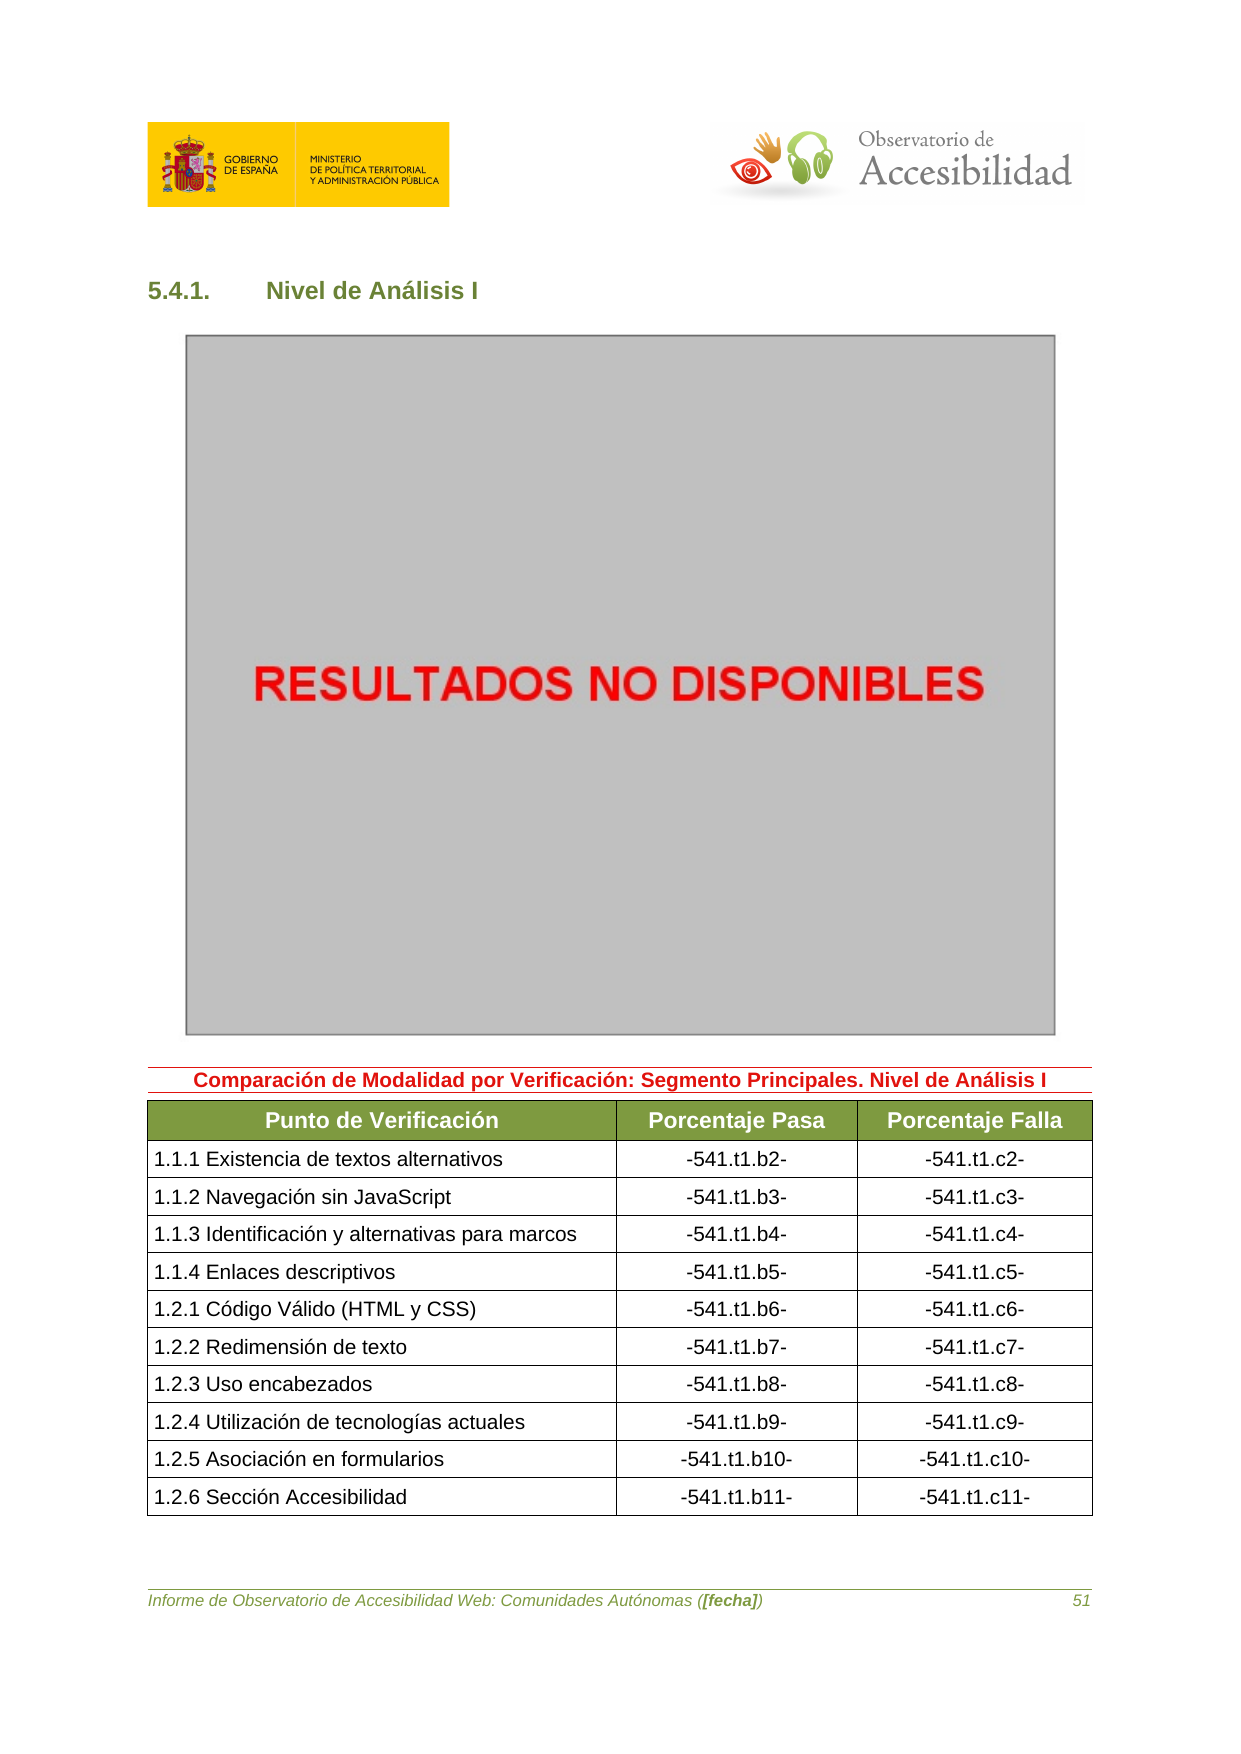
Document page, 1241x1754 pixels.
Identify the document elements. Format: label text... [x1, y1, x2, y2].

table_cell 1.2.1 Código Válido (HTML y CSS) [148, 1291, 616, 1327]
table_cell 1.1.4 Enlaces descriptivos [148, 1253, 616, 1290]
table_cell 1.2.2 Redimensión de texto [148, 1328, 616, 1365]
table_cell -541.t1.b11- [617, 1478, 857, 1515]
table_cell -541.t1.c4- [858, 1216, 1092, 1252]
table_header Punto de Verificación [148, 1101, 616, 1140]
text Comparación de Modalidad por Verificación: Segmento Principales. Nivel de Análisis I [148, 1068, 1092, 1092]
table_cell -541.t1.c6- [858, 1291, 1092, 1327]
table_cell -541.t1.c3- [858, 1178, 1092, 1215]
table_cell 1.1.1 Existencia de textos alternativos [148, 1141, 616, 1177]
table_cell -541.t1.c5- [858, 1253, 1092, 1290]
table_cell -541.t1.c8- [858, 1366, 1092, 1402]
table_cell -541.t1.c10- [858, 1441, 1092, 1477]
table_header Porcentaje Falla [858, 1101, 1092, 1140]
table_header Porcentaje Pasa [617, 1101, 857, 1140]
table_cell -541.t1.b10- [617, 1441, 857, 1477]
list Nivel de Análisis I [148, 276, 1092, 304]
table_cell -541.t1.b2- [617, 1141, 857, 1177]
table_cell -541.t1.b6- [617, 1291, 857, 1327]
table_cell -541.t1.b4- [617, 1216, 857, 1252]
table_cell -541.t1.c11- [858, 1478, 1092, 1515]
table_cell -541.t1.c7- [858, 1328, 1092, 1365]
table_cell -541.t1.b3- [617, 1178, 857, 1215]
table_cell 1.2.5 Asociación en formularios [148, 1441, 616, 1477]
table_cell -541.t1.b5- [617, 1253, 857, 1290]
table_cell 1.2.6 Sección Accesibilidad [148, 1478, 616, 1515]
table_cell -541.t1.c9- [858, 1403, 1092, 1440]
table_cell 1.2.3 Uso encabezados [148, 1366, 616, 1402]
table_cell -541.t1.c2- [858, 1141, 1092, 1177]
table_cell -541.t1.b9- [617, 1403, 857, 1440]
table_cell -541.t1.b7- [617, 1328, 857, 1365]
table_cell 1.1.2 Navegación sin JavaScript [148, 1178, 616, 1215]
table_cell 1.2.4 Utilización de tecnologías actuales [148, 1403, 616, 1440]
table_cell 1.1.3 Identificación y alternativas para marcos [148, 1216, 616, 1252]
table_cell -541.t1.b8- [617, 1366, 857, 1402]
